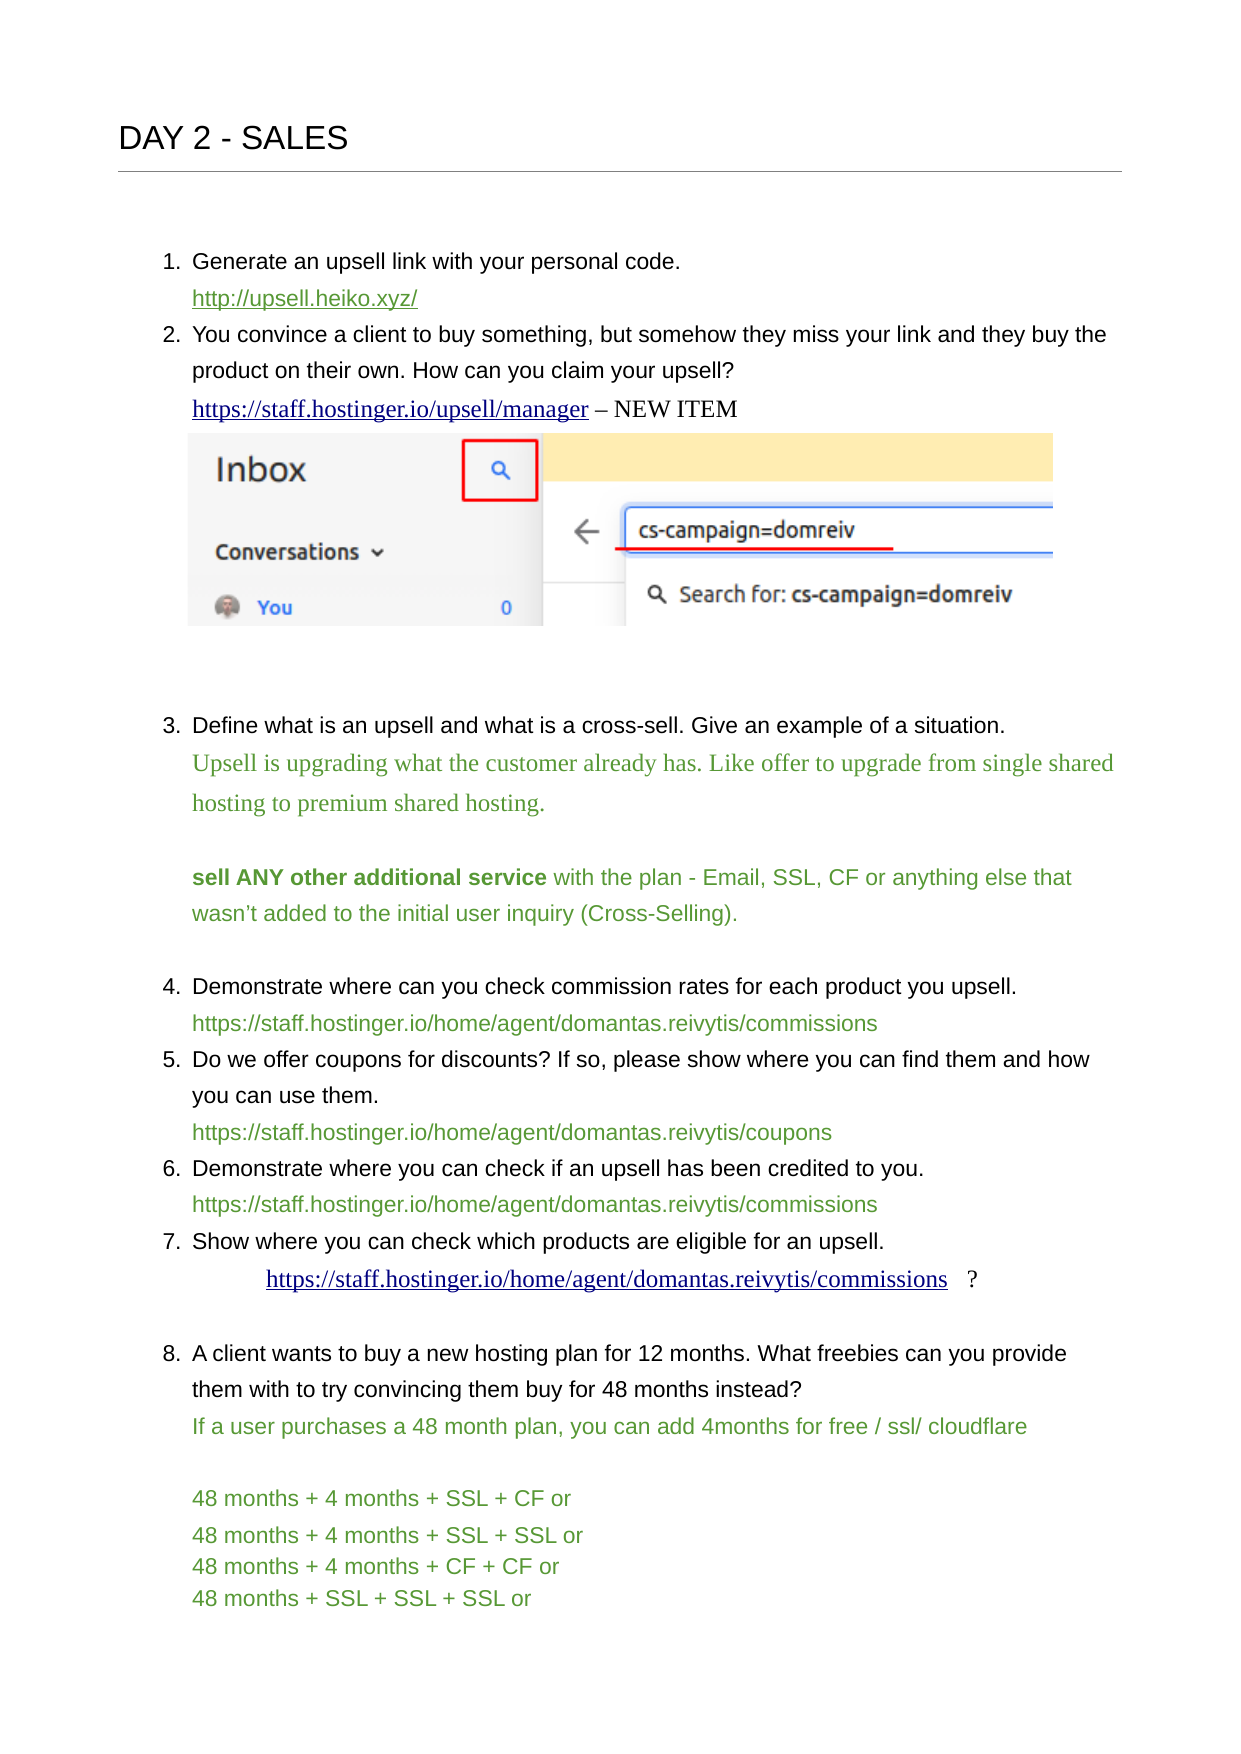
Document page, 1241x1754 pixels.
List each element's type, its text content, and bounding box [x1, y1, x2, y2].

list A client wants to buy a new hosting plan for 12 months. What freebies can you provide them with to try convincing them buy for 48 months instead? [162, 1340, 1122, 1403]
picture [187, 433, 1053, 626]
list 48 months + SSL + SSL + SSL or [162, 1585, 1122, 1611]
list https://staff.hostinger.io/home/agent/domantas.reivytis/commissions [162, 1009, 1122, 1036]
list https://staff.hostinger.io/home/agent/domantas.reivytis/commissions [162, 1191, 1122, 1218]
list sell ANY other additional service with the plan - Email, SSL, CF or anything else that wasn’t added to the initial user inquiry (Cross-Selling). [162, 864, 1122, 927]
list 48 months + 4 months + CF + CF or [162, 1553, 1122, 1579]
text https://staff.hostinger.io/upsell/manager – NEW ITEM [118, 394, 1122, 422]
text https://staff.hostinger.io/home/agent/domantas.reivytis/commissions ? [118, 1264, 1122, 1293]
list https://staff.hostinger.io/home/agent/domantas.reivytis/coupons [162, 1118, 1122, 1145]
list If a user purchases a 48 month plan, you can add 4months for free / ssl/ cloudflare [162, 1413, 1122, 1439]
list Generate an upsell link with your personal code. [162, 248, 1122, 275]
list Upsell is upgrading what the customer already has. Like offer to upgrade from single shared hosting to premium shared hosting. [162, 748, 1122, 817]
list 48 months + 4 months + SSL + SSL or [162, 1522, 1122, 1548]
list http://upsell.heiko.xyz/ [162, 285, 1122, 311]
list You convince a client to buy something, but somehow they miss your link and they buy the product on their own. How can you claim your upsell? [162, 321, 1122, 384]
list Do we offer coupons for discounts? If so, please show where you can find them and how you can use them. [162, 1046, 1122, 1108]
list Demonstrate where you can check if an upsell has been credited to you. [162, 1155, 1122, 1181]
list Show where you can check which products are eligible for an upsell. [162, 1228, 1122, 1254]
list Demonstrate where can you check commission rates for each product you upsell. [162, 973, 1122, 999]
list Define what is an upsell and what is a cross-sell. Give an example of a situation. [162, 712, 1122, 738]
list 48 months + 4 months + SSL + CF or [162, 1485, 1122, 1512]
text DAY 2 - SALES [118, 118, 1122, 157]
